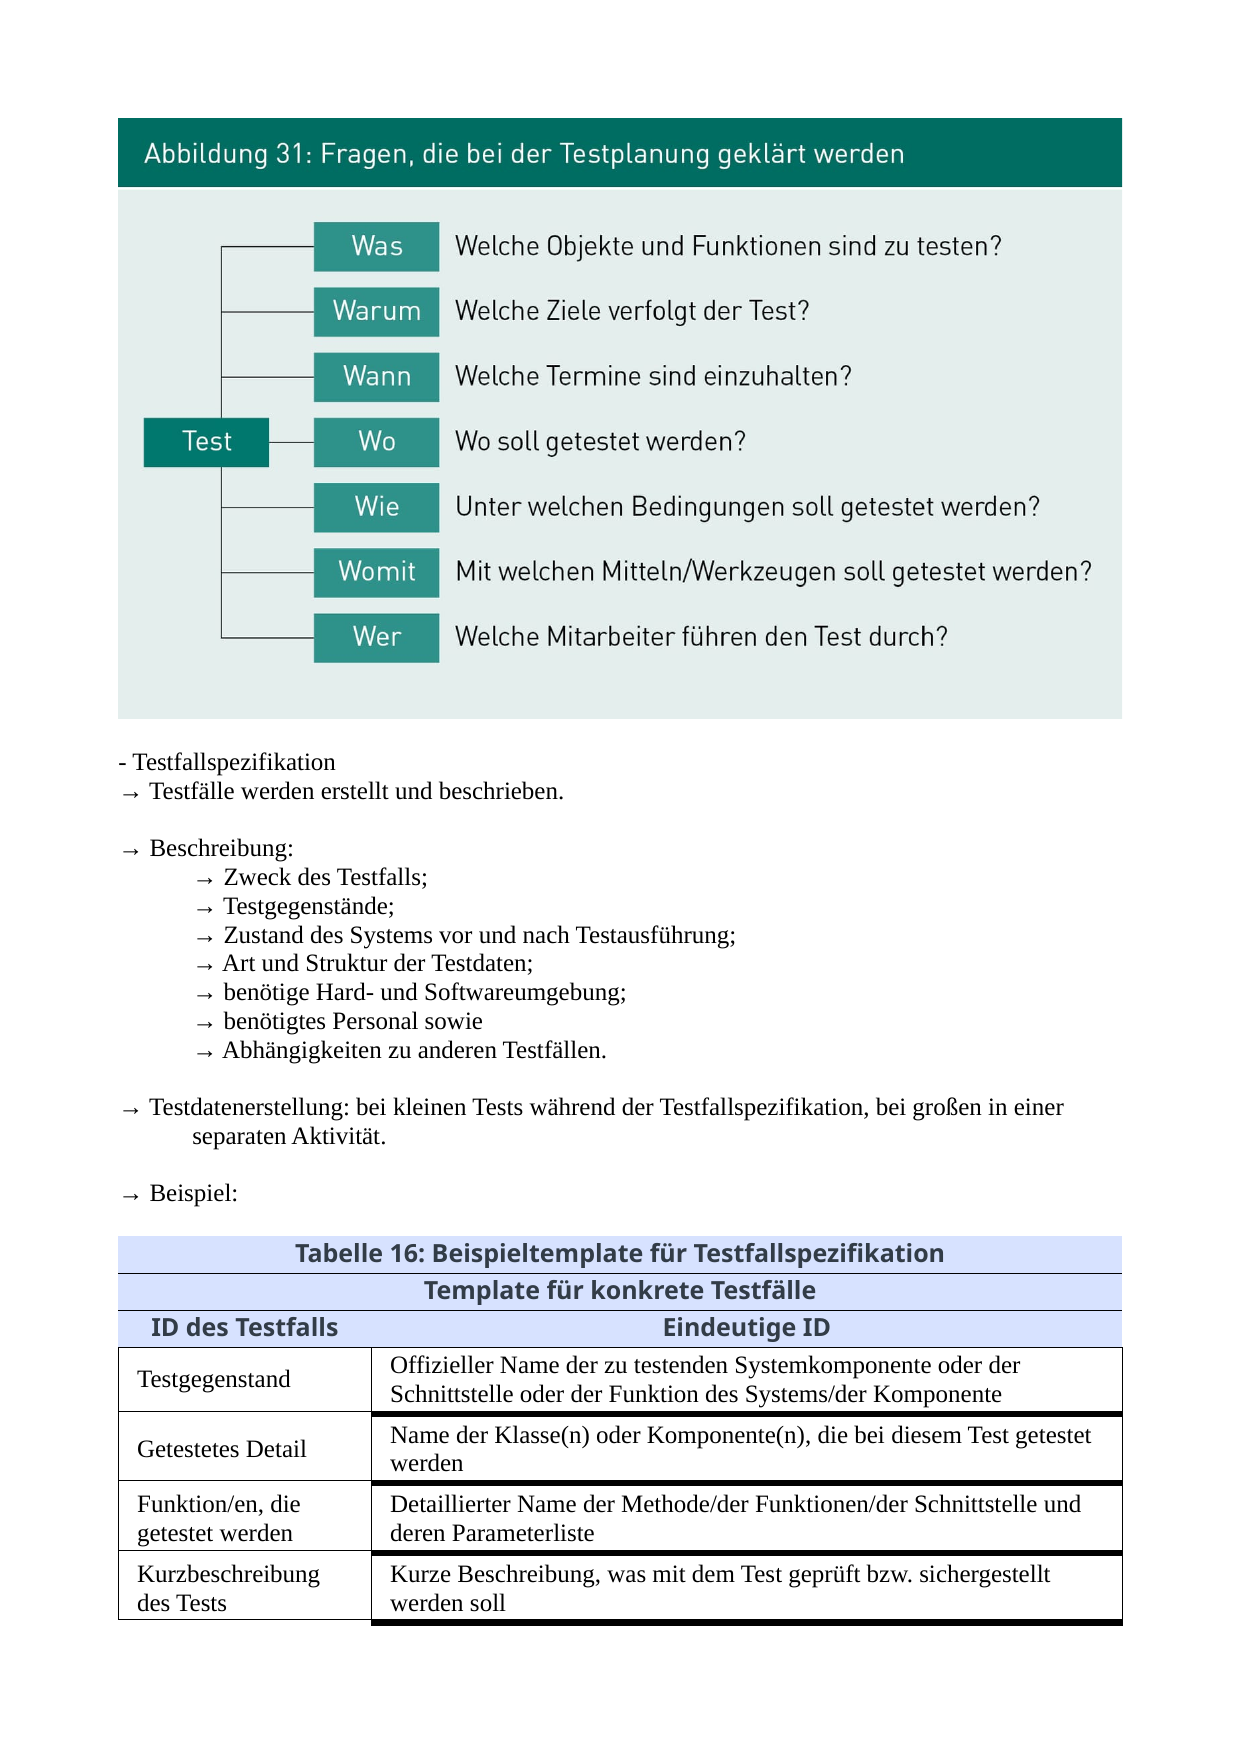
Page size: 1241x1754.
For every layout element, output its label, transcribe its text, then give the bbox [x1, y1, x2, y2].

table_cell Template für konkrete Testfälle [118, 1274, 1122, 1310]
text → Testgegenstände; [118, 891, 1122, 920]
text → Beschreibung: [118, 833, 1122, 862]
table_cell Kurzbeschreibung des Tests [119, 1551, 371, 1619]
table_cell Kurze Beschreibung, was mit dem Test geprüft bzw. sichergestellt werden soll [372, 1556, 1122, 1619]
text → Abhängigkeiten zu anderen Testfällen. [118, 1035, 1122, 1063]
table_cell Detaillierter Name der Methode/der Funktionen/der Schnittstelle und deren Parameterliste [372, 1486, 1122, 1550]
text separaten Aktivität. [118, 1121, 1122, 1150]
table_cell Getestetes Detail [119, 1412, 371, 1480]
text → benötigtes Personal sowie [118, 1006, 1122, 1035]
text → Zweck des Testfalls; [118, 862, 1122, 891]
text → Testdatenerstellung: bei kleinen Tests während der Testfallspezifikation, bei großen in einer [118, 1092, 1122, 1121]
text → Beispiel: [118, 1178, 1122, 1207]
text → benötige Hard- und Softwareumgebung; [118, 977, 1122, 1006]
table_cell Funktion/en, die getestet werden [119, 1481, 371, 1550]
picture [118, 118, 1123, 719]
table_cell Eindeutige ID [371, 1311, 1122, 1347]
table_cell ID des Testfalls [118, 1311, 371, 1347]
text → Zustand des Systems vor und nach Testausführung; [118, 920, 1122, 948]
text → Art und Struktur der Testdaten; [118, 948, 1122, 977]
text → Testfälle werden erstellt und beschrieben. [118, 776, 1122, 805]
table_cell Offizieller Name der zu testenden Systemkomponente oder der Schnittstelle oder der Funktion des Systems/der Komponente [372, 1348, 1122, 1411]
text - Testfallspezifikation [118, 747, 1122, 776]
table_header Tabelle 16: Beispieltemplate für Testfallspezifikation [118, 1236, 1122, 1273]
table_cell Name der Klasse(n) oder Komponente(n), die bei diesem Test getestet werden [372, 1417, 1122, 1480]
table_cell Testgegenstand [119, 1348, 371, 1411]
